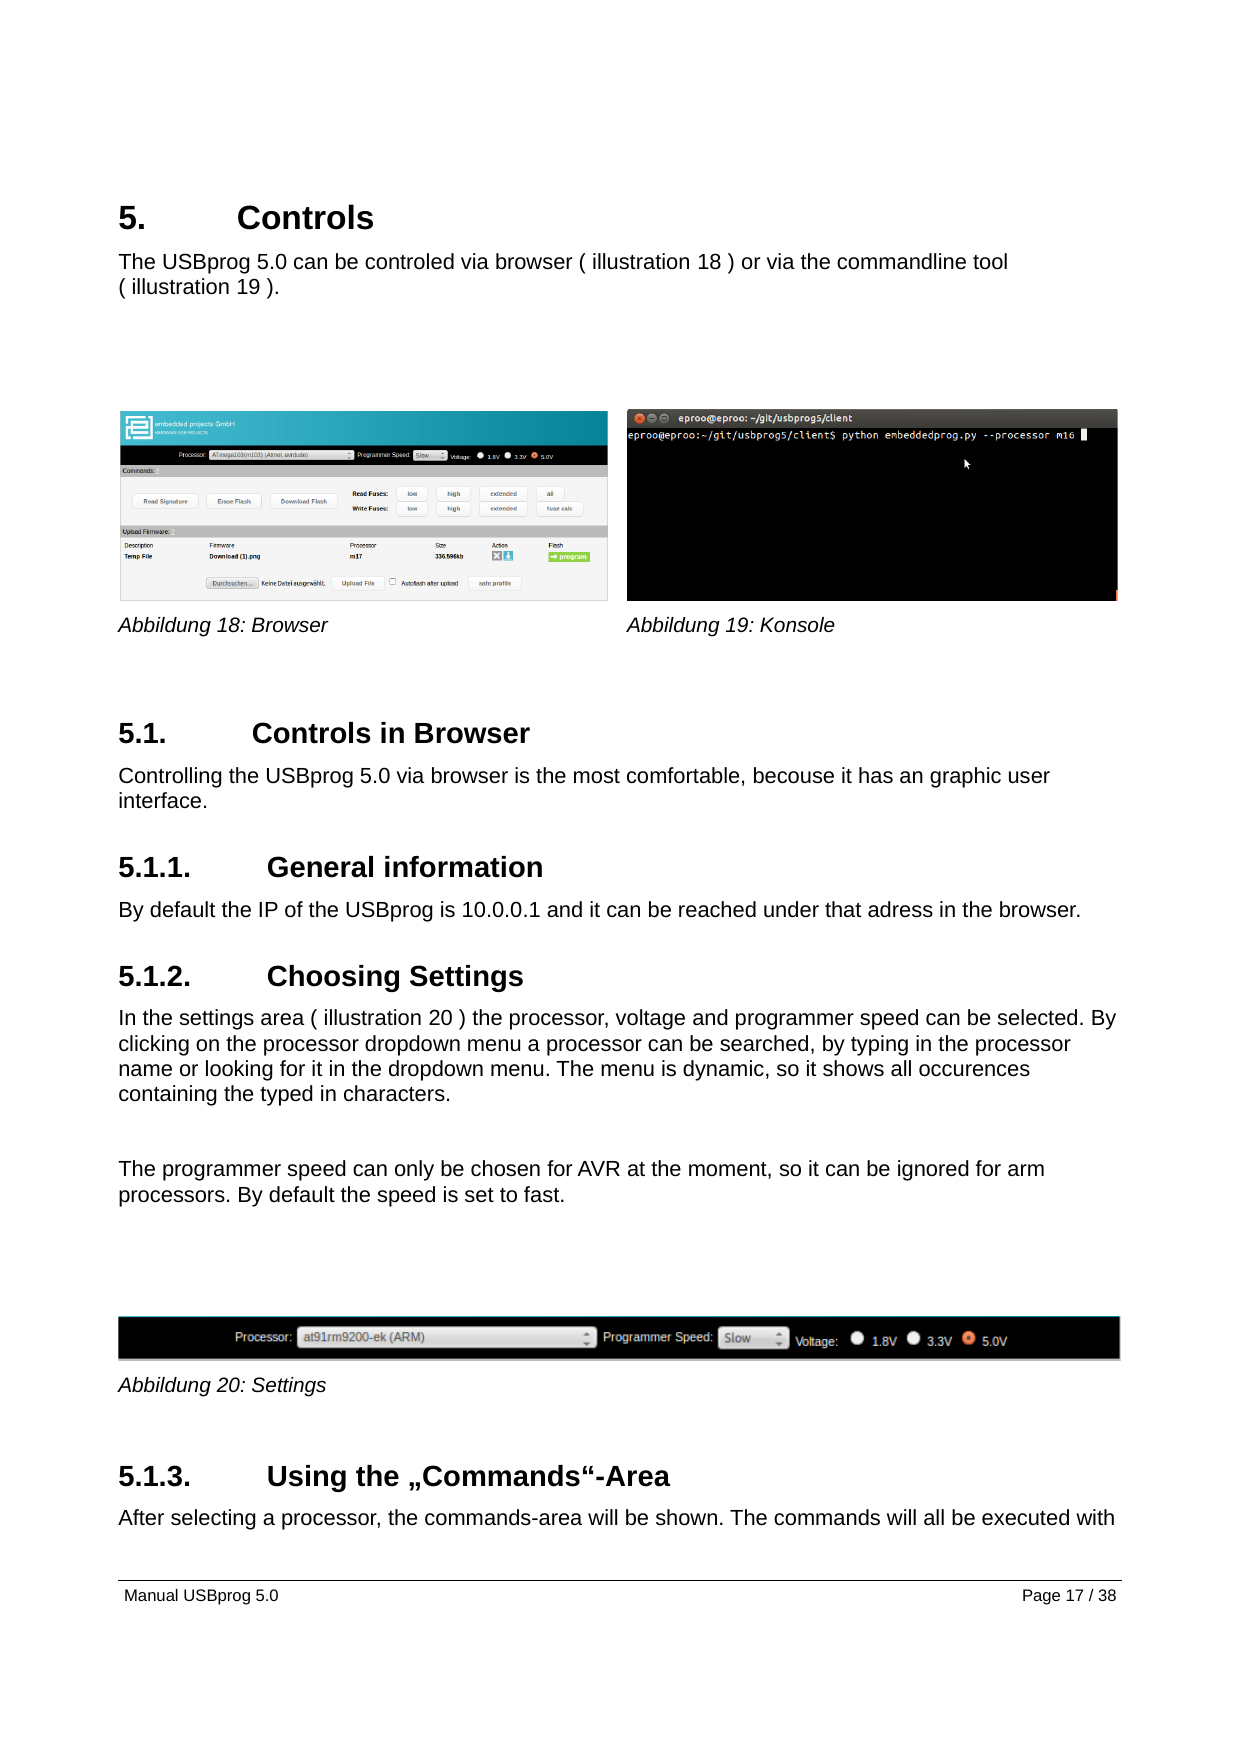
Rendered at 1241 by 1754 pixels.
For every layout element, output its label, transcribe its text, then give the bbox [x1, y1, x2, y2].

text The programmer speed can only be chosen for AVR at the moment, so it can be ignored for arm processors. By default the speed is set to fast. [118, 1156, 1122, 1207]
text The USBprog 5.0 can be controled via browser ( illustration 18 ) or via the commandline tool ( illustration 19 ). [118, 249, 1122, 299]
text Abbildung 19: Konsole [627, 601, 1117, 637]
subtitle Controls in Browser [118, 716, 1122, 750]
picture [118, 411, 609, 601]
picture [118, 1316, 1123, 1361]
text After selecting a processor, the commands-area will be shown. The commands will all be executed with [118, 1505, 1122, 1530]
text Abbildung 20: Settings [118, 1361, 1122, 1396]
picture [627, 409, 1118, 601]
subtitle Controls [118, 198, 1122, 236]
text In the settings area ( illustration 20 ) the processor, voltage and programmer speed can be selected. By clicking on the processor dropdown menu a processor can be searched, by typing in the processor name or looking for it in the dropdown menu. The menu is dynamic, so it shows all occurences containing the typed in characters. [118, 1005, 1122, 1106]
text Controlling the USBprog 5.0 via browser is the most comfortable, becouse it has an graphic user interface. [118, 762, 1122, 813]
subtitle General information [118, 850, 1122, 884]
subtitle Using the „Commands“-Area [118, 1459, 1122, 1493]
text Abbildung 18: Browser [118, 601, 608, 637]
text By default the IP of the USBprog is 10.0.0.1 and it can be reached under that adress in the browser. [118, 896, 1122, 922]
subtitle Choosing Settings [118, 959, 1122, 993]
